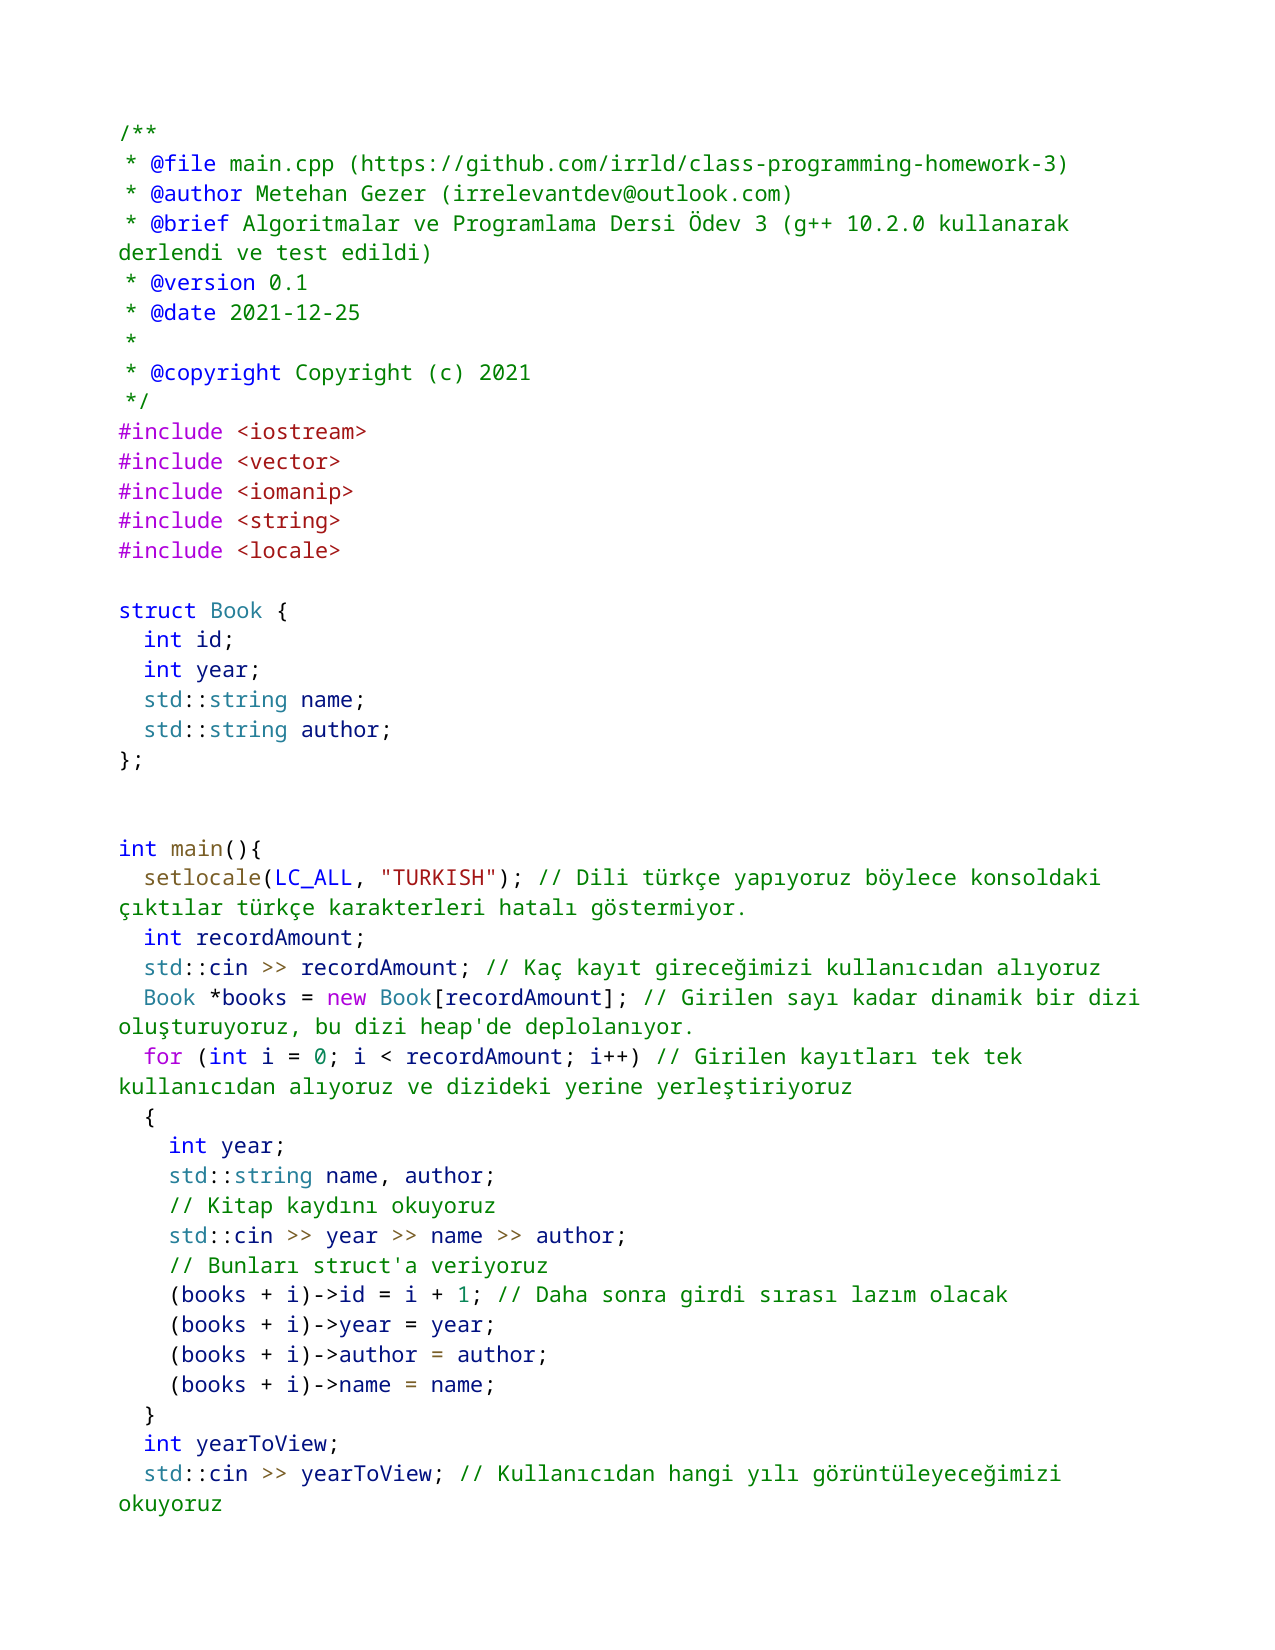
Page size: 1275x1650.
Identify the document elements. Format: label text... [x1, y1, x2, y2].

text */ [118, 386, 1157, 416]
text std::string name; [118, 684, 1157, 714]
text std::string name, author; [118, 1160, 1157, 1190]
text * @file main.cpp (https://github.com/irrld/class-programming-homework-3) [118, 148, 1157, 178]
text #include <iomanip> [118, 476, 1157, 505]
text #include <iostream> [118, 416, 1157, 446]
text { [118, 1101, 1157, 1131]
text for (int i = 0; i < recordAmount; i++) // Girilen kayıtları tek tek kullanıcıdan alıyoruz ve dizideki yerine yerleştiriyoruz [118, 1041, 1157, 1101]
text #include <locale> [118, 535, 1157, 565]
text int year; [118, 1131, 1157, 1160]
text // Kitap kaydını okuyoruz [118, 1190, 1157, 1220]
text #include <vector> [118, 446, 1157, 476]
text (books + i)->name = name; [118, 1369, 1157, 1399]
text (books + i)->author = author; [118, 1339, 1157, 1369]
text int recordAmount; [118, 922, 1157, 952]
text #include <string> [118, 505, 1157, 535]
text /** [118, 118, 1157, 148]
text std::cin >> year >> name >> author; [118, 1220, 1157, 1250]
text * @copyright Copyright (c) 2021 [118, 356, 1157, 386]
text }; [118, 744, 1157, 773]
text std::cin >> yearToView; // Kullanıcıdan hangi yılı görüntüleyeceğimizi okuyoruz [118, 1458, 1157, 1518]
text (books + i)->id = i + 1; // Daha sonra girdi sırası lazım olacak [118, 1279, 1157, 1309]
text struct Book { [118, 595, 1157, 624]
text (books + i)->year = year; [118, 1309, 1157, 1339]
text std::cin >> recordAmount; // Kaç kayıt gireceğimizi kullanıcıdan alıyoruz [118, 952, 1157, 982]
text * [118, 327, 1157, 356]
text // Bunları struct'a veriyoruz [118, 1250, 1157, 1279]
text * @version 0.1 [118, 267, 1157, 297]
text * @date 2021-12-25 [118, 297, 1157, 327]
text int year; [118, 654, 1157, 684]
text * @brief Algoritmalar ve Programlama Dersi Ödev 3 (g++ 10.2.0 kullanarak derlendi ve test edildi) [118, 207, 1157, 267]
text Book *books = new Book[recordAmount]; // Girilen sayı kadar dinamik bir dizi oluşturuyoruz, bu dizi heap'de deplolanıyor. [118, 982, 1157, 1041]
text int main(){ [118, 833, 1157, 862]
text setlocale(LC_ALL, "TURKISH"); // Dili türkçe yapıyoruz böylece konsoldaki çıktılar türkçe karakterleri hatalı göstermiyor. [118, 862, 1157, 922]
text int id; [118, 624, 1157, 654]
text std::string author; [118, 714, 1157, 744]
text } [118, 1399, 1157, 1428]
text * @author Metehan Gezer (irrelevantdev@outlook.com) [118, 178, 1157, 207]
text int yearToView; [118, 1428, 1157, 1458]
